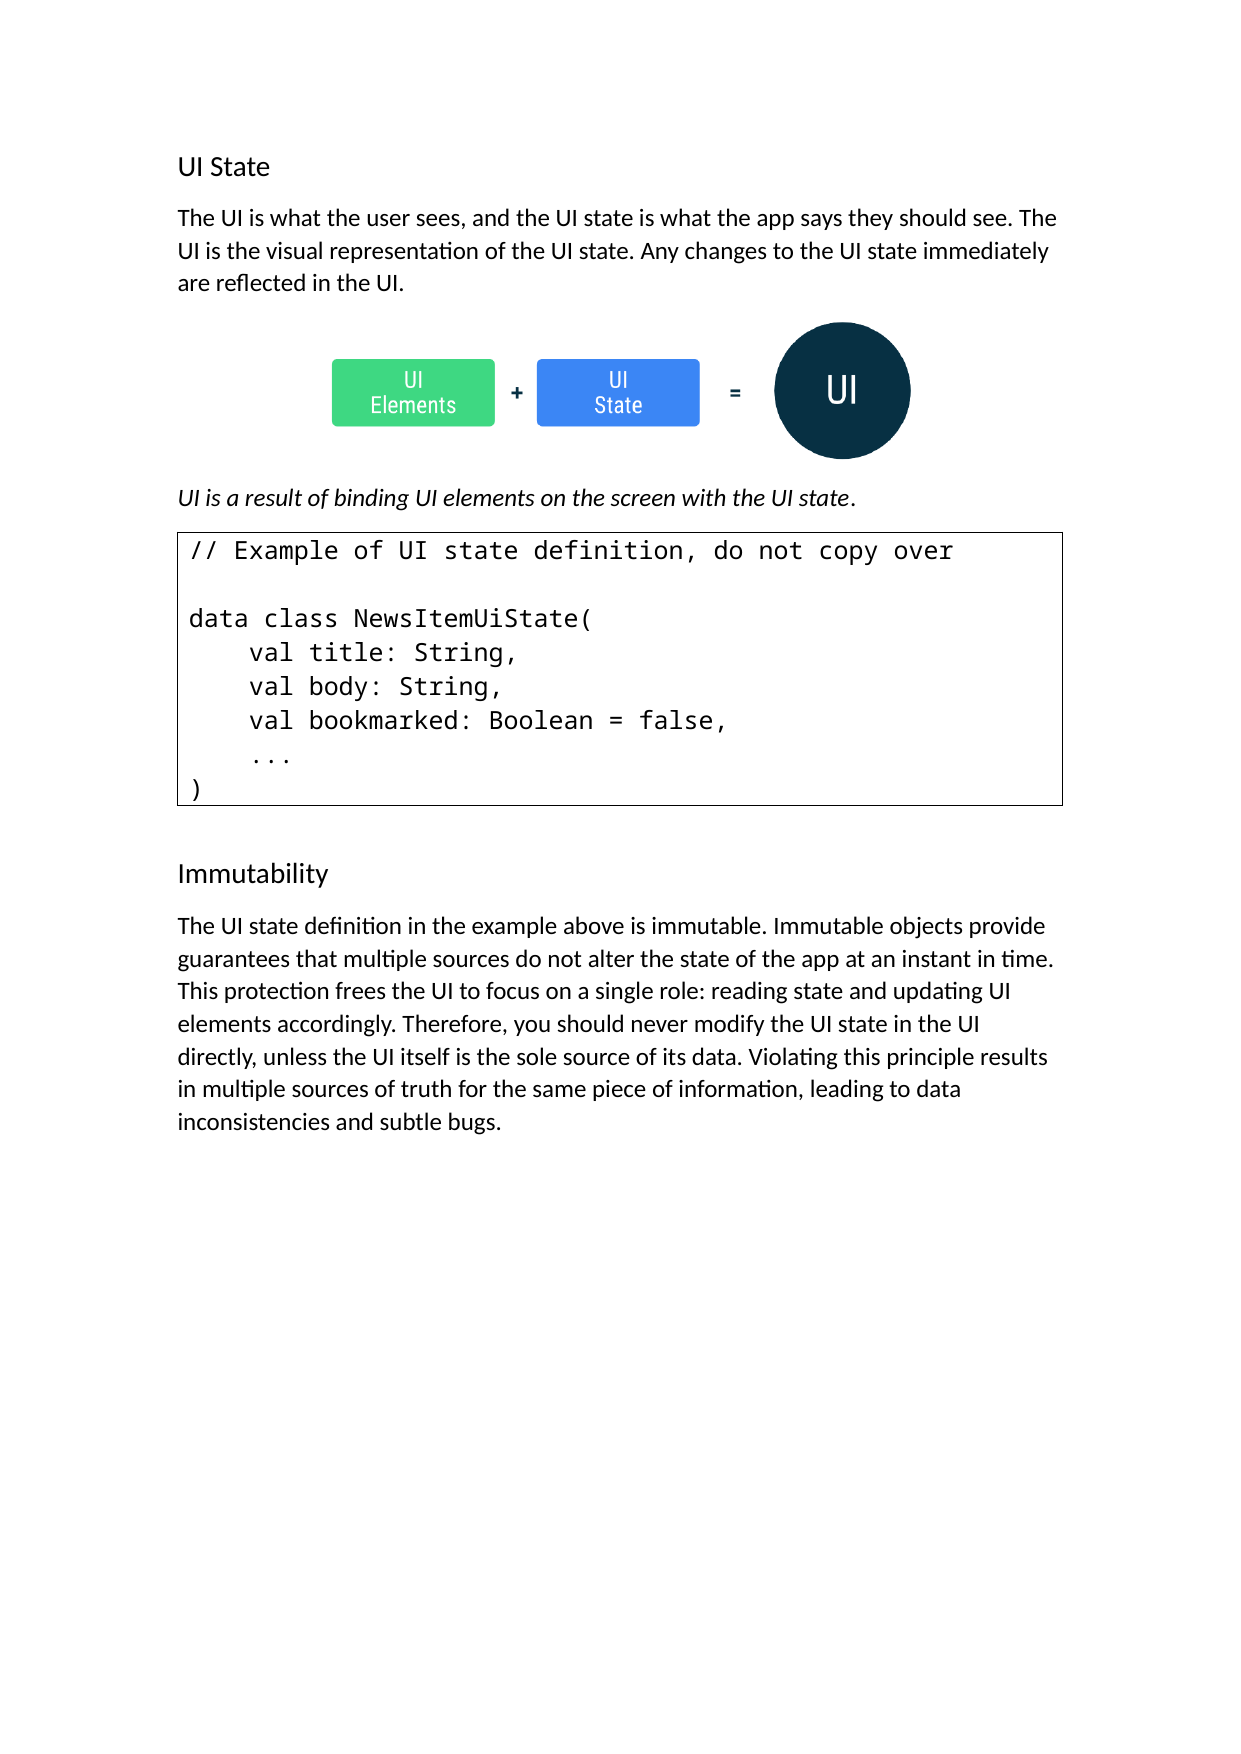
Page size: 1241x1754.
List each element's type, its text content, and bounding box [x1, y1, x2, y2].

text UI is a result of binding UI elements on the screen with the UI state. [177, 482, 1063, 513]
text UI State [177, 148, 1063, 183]
table_header // Example of UI state definition, do not copy over data class NewsItemUiState( val title: String, val body: String, val bookmarked: Boolean = false, ... ) [178, 533, 1062, 805]
text Immutability [177, 856, 1063, 891]
text The UI state definition in the example above is immutable. Immutable objects provide guarantees that multiple sources do not alter the state of the app at an instant in time. This protection frees the UI to focus on a single role: reading state and updating UI elements accordingly. Therefore, you should never modify the UI state in the UI directly, unless the UI itself is the sole source of its data. Violating this principle results in multiple sources of truth for the same piece of information, leading to data inconsistencies and subtle bugs. [177, 910, 1063, 1136]
text The UI is what the user sees, and the UI state is what the app says they should see. The UI is the visual representation of the UI state. Any changes to the UI state immediately are reflected in the UI. [177, 202, 1063, 298]
